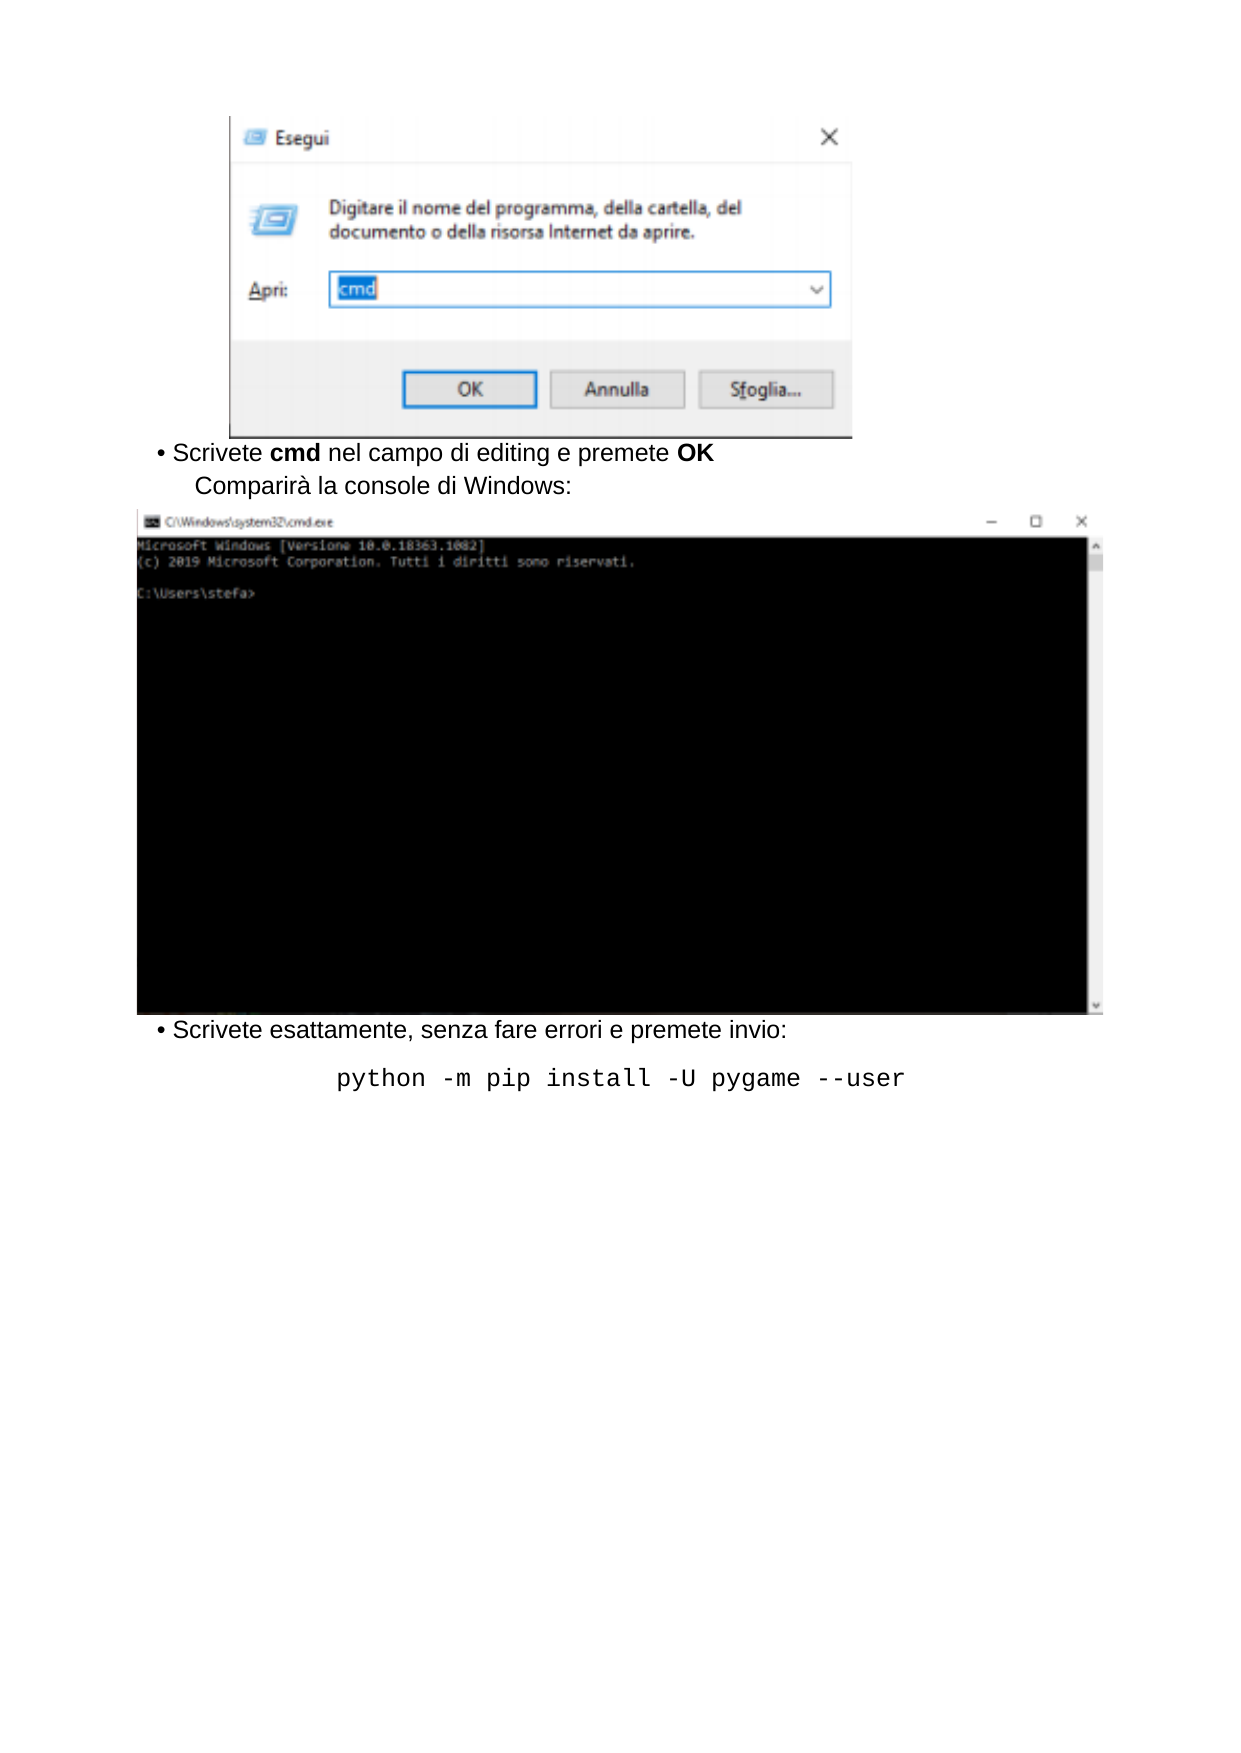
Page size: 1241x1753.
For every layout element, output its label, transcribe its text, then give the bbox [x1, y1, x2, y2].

picture [136, 509, 1104, 1015]
text Comparirà la console di Windows: [194, 471, 1135, 500]
text python -m pip install -U pygame --user [336, 1065, 1135, 1093]
text • Scrivete cmd nel campo di editing e premete OK [157, 438, 1135, 467]
text • Scrivete esattamente, senza fare errori e premete invio: [157, 1015, 1135, 1044]
picture [229, 116, 853, 439]
